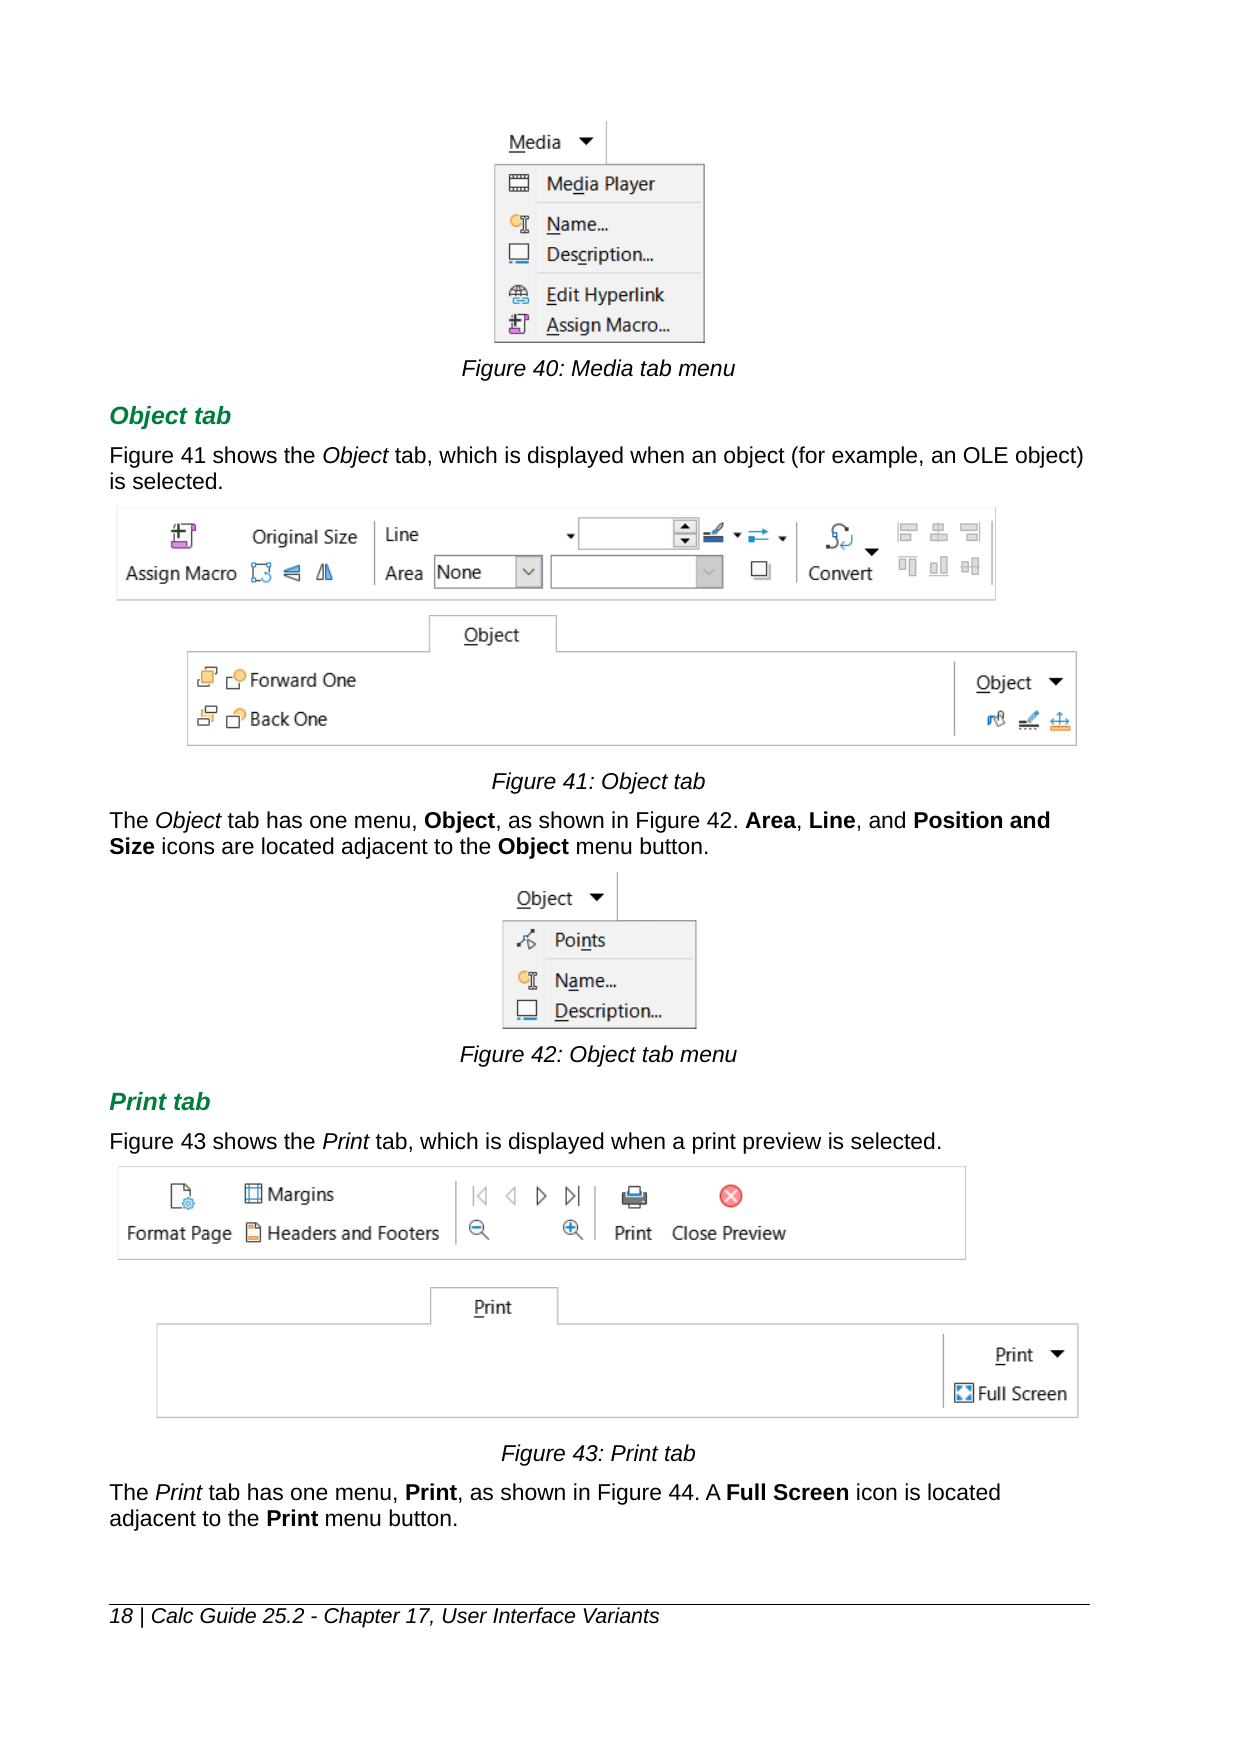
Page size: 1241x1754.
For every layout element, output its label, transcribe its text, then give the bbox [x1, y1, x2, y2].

text Figure 42: Object tab menu [109, 1041, 1090, 1067]
picture [117, 1166, 1082, 1428]
text Figure 41: Object tab [109, 768, 1090, 794]
text The Print tab has one menu, Print, as shown in Figure 44. A Full Screen icon is located adjacent to the Print menu button. [109, 1479, 1090, 1532]
text The Object tab has one menu, Object, as shown in Figure 42. Area, Line, and Position and Size icons are located adjacent to the Object menu button. [109, 807, 1090, 859]
picture [116, 507, 1083, 756]
picture [502, 872, 697, 1029]
text Figure 43 shows the Print tab, which is displayed when a print preview is selected. [109, 1128, 1090, 1154]
picture [494, 121, 705, 343]
text Figure 40: Media tab menu [109, 355, 1090, 381]
subtitle Print tab [109, 1087, 1090, 1116]
subtitle Object tab [109, 401, 1090, 429]
text Figure 43: Print tab [109, 1440, 1090, 1467]
text Figure 41 shows the Object tab, which is displayed when an object (for example, an OLE object) is selected. [109, 442, 1090, 494]
